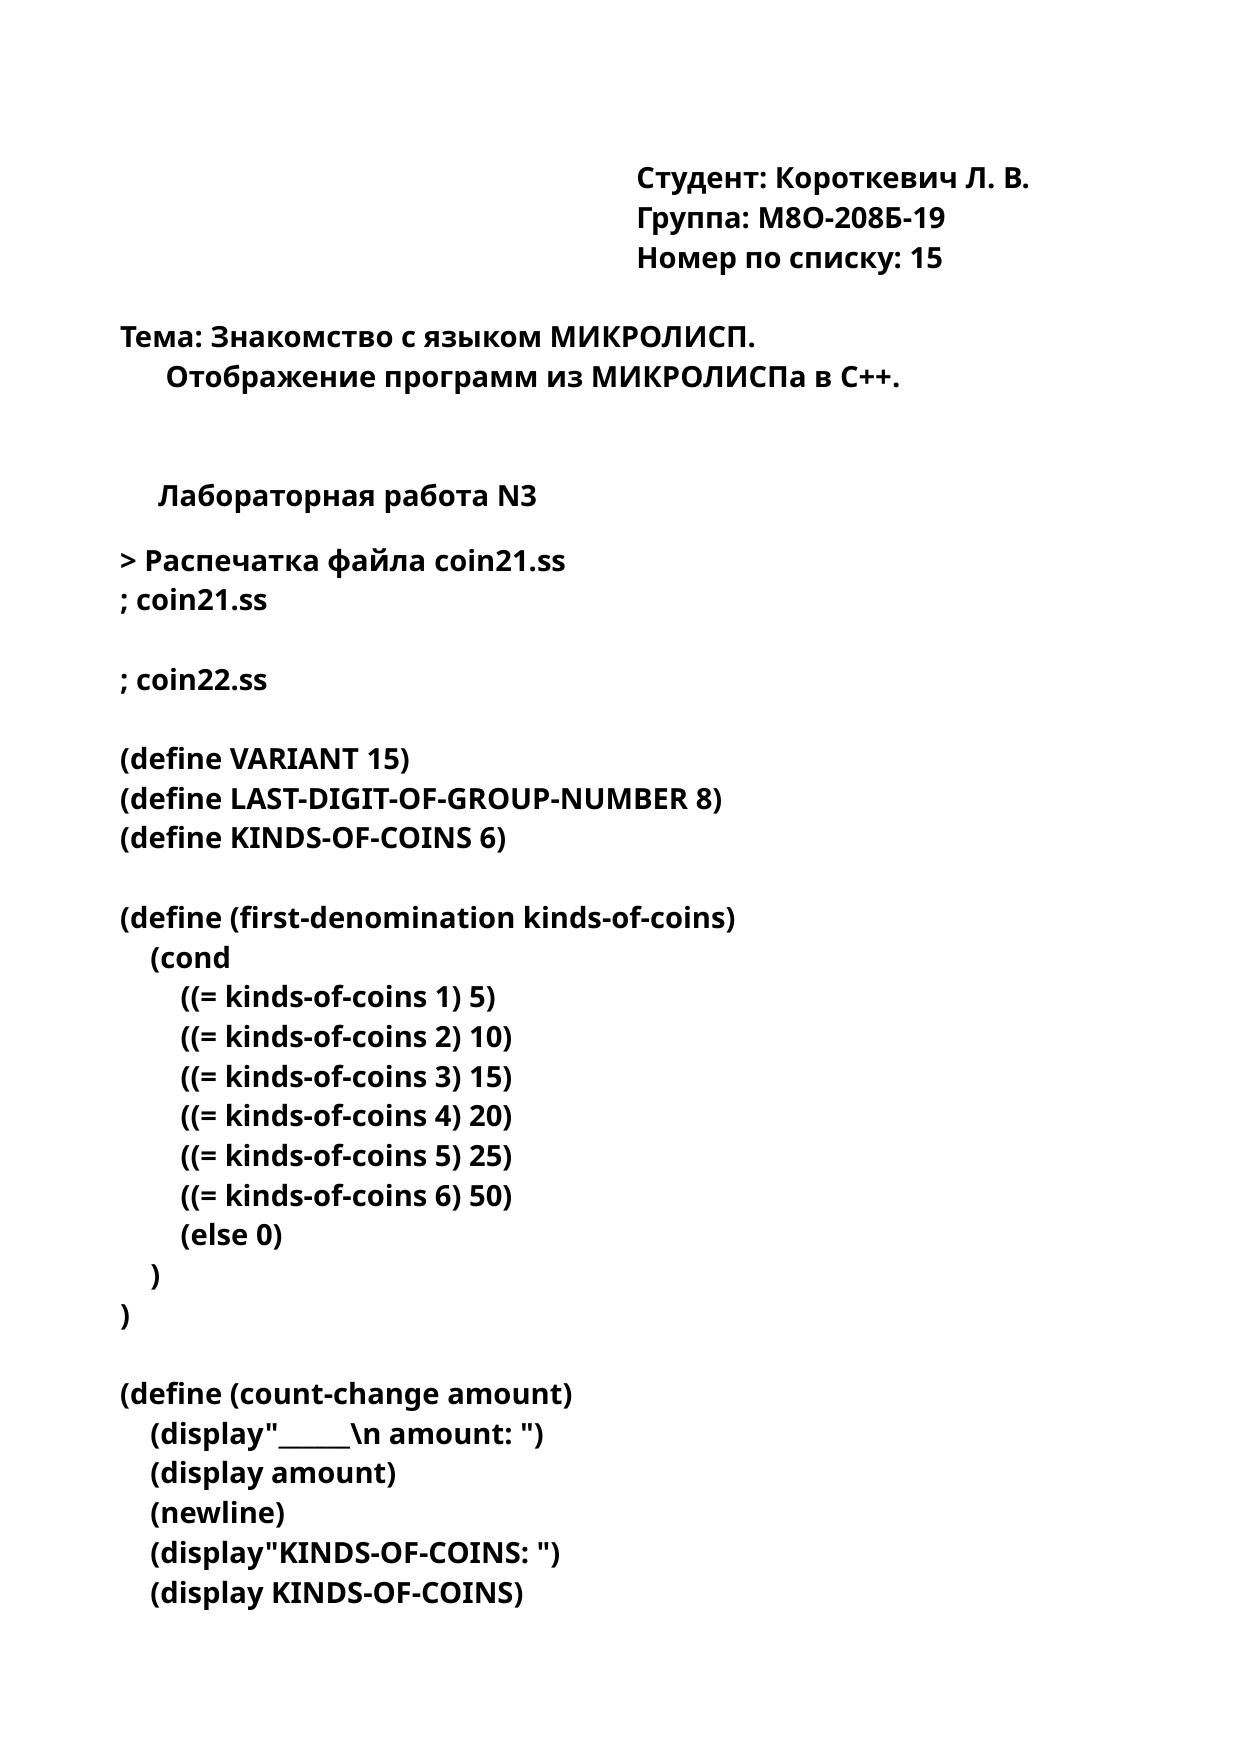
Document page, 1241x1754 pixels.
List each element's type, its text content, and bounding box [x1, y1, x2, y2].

text (display amount) [120, 1453, 1120, 1492]
text ((= kinds-of-coins 2) 10) [120, 1016, 1120, 1056]
text ((= kinds-of-coins 5) 25) [120, 1135, 1120, 1175]
text ((= kinds-of-coins 3) 15) [120, 1056, 1120, 1096]
text ; coin21.ss [120, 580, 1120, 619]
text (define VARIANT 15) [120, 738, 1120, 778]
text (display"______\n amount: ") [120, 1413, 1120, 1453]
text ) [120, 1254, 1120, 1294]
text Студент: Короткевич Л. В. [120, 158, 1120, 197]
text ; coin22.ss [120, 659, 1120, 699]
text ((= kinds-of-coins 6) 50) [120, 1175, 1120, 1215]
text (define KINDS-OF-COINS 6) [120, 818, 1120, 857]
text ((= kinds-of-coins 1) 5) [120, 977, 1120, 1016]
text (else 0) [120, 1215, 1120, 1254]
text Тема: Знакомство с языком МИКРОЛИСП. [120, 317, 1120, 356]
text (display"KINDS-OF-COINS: ") [120, 1532, 1120, 1572]
text ((= kinds-of-coins 4) 20) [120, 1096, 1120, 1135]
text (display KINDS-OF-COINS) [120, 1572, 1120, 1612]
text Номер по списку: 15 [120, 237, 1120, 277]
text (define (first-denomination kinds-of-coins) [120, 897, 1120, 937]
text > Распечатка файла coin21.ss [120, 540, 1120, 580]
text (cond [120, 937, 1120, 977]
text (define (count-change amount) [120, 1373, 1120, 1413]
text (newline) [120, 1492, 1120, 1532]
text (define LAST-DIGIT-OF-GROUP-NUMBER 8) [120, 778, 1120, 818]
text ) [120, 1294, 1120, 1334]
text Группа: М8О-208Б-19 [120, 197, 1120, 237]
text Отображение программ из МИКРОЛИСПа в С++. [120, 356, 1120, 396]
text Лабораторная работа N3 [120, 475, 1120, 515]
